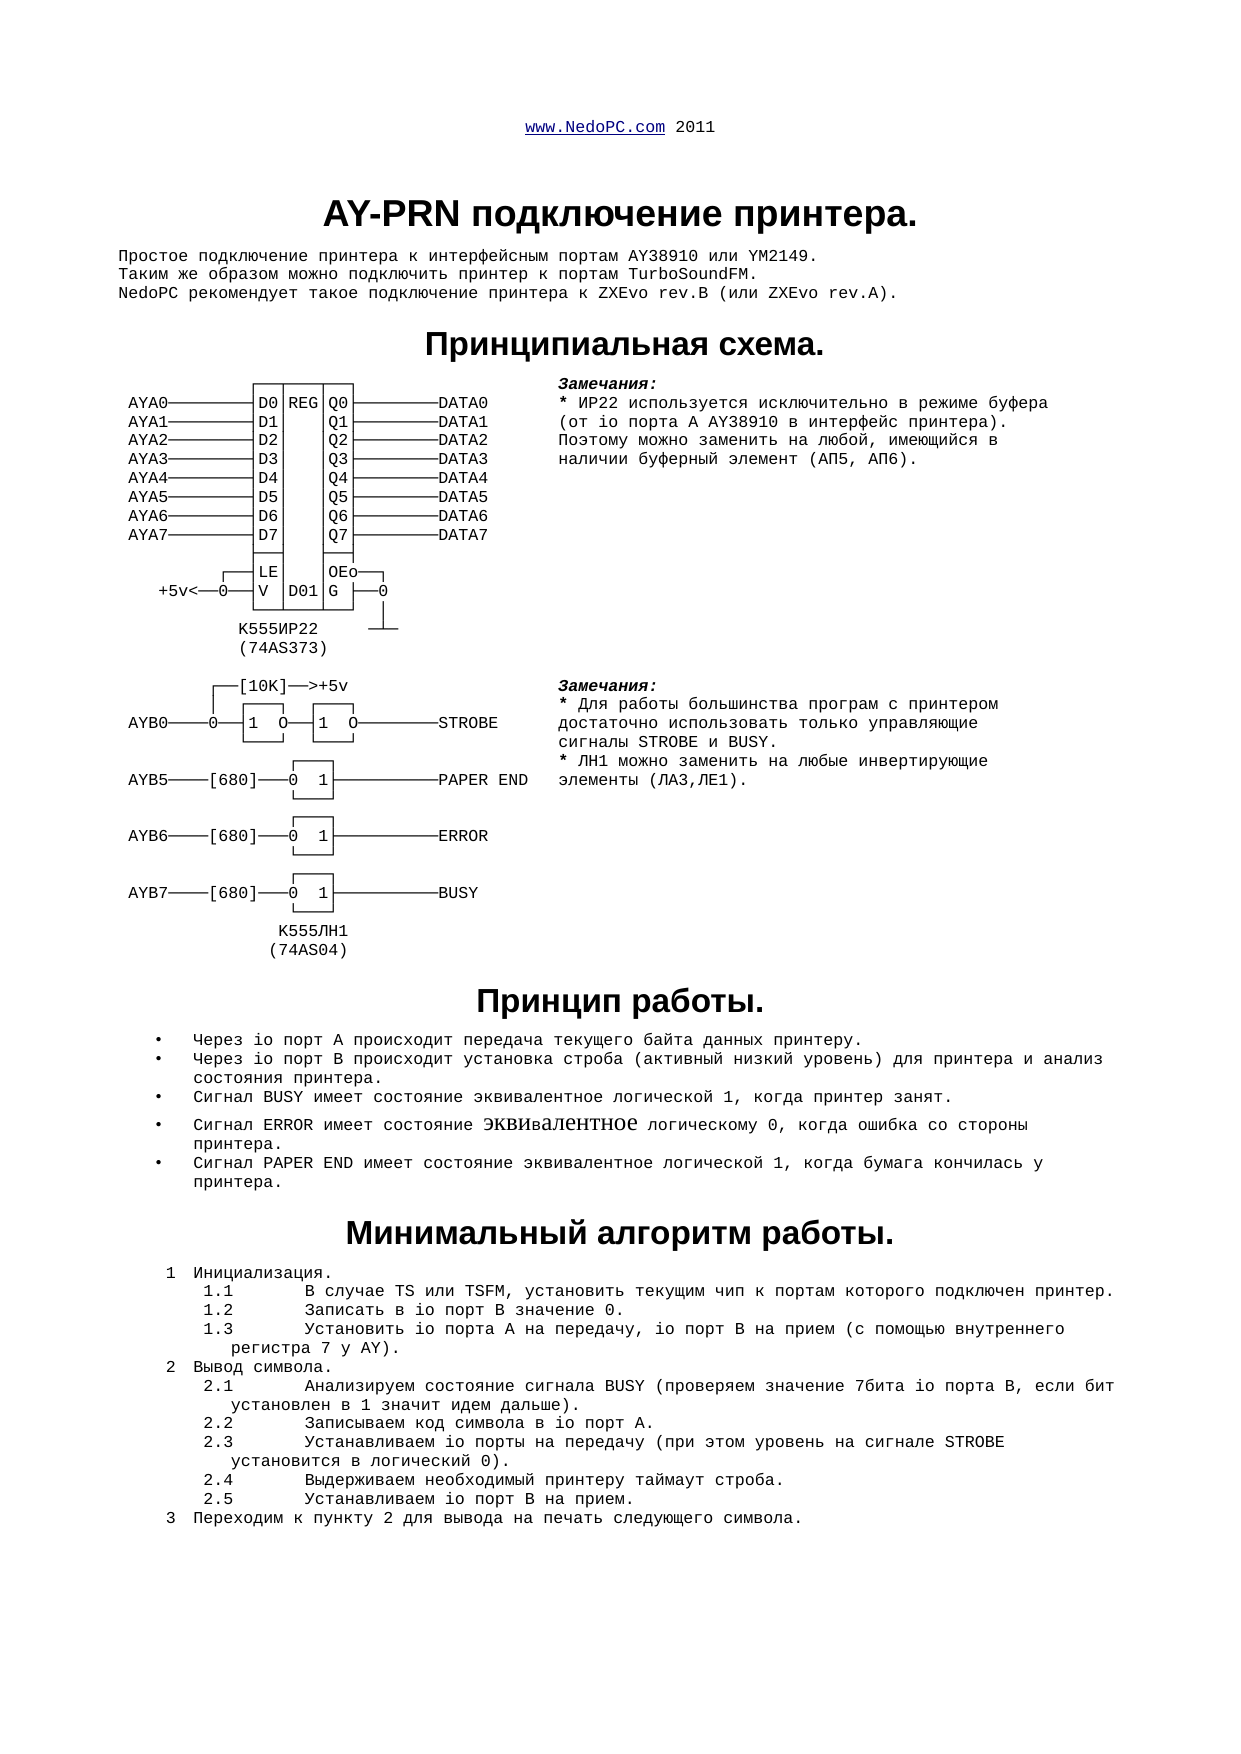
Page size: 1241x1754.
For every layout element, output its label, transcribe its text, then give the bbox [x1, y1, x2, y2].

text └───┘ [118, 847, 1122, 866]
text ┌──┤LE│ │OEo──┐ [254, 564, 282, 583]
text ├──┤ ├──┤ [284, 545, 322, 564]
text AYA6────────┤D6│ │Q6├────────DATA6 [118, 507, 252, 526]
text AYA3────────┤D3│ │Q3├────────DATA3 наличии буферный элемент (АП5, АП6). [118, 451, 252, 470]
list Записываем код символа в io порт A. [193, 1415, 1122, 1434]
text AYA0────────┤D0│REG│Q0├────────DATA0 * ИР22 используется исключительно в режиме буфера [118, 394, 252, 413]
list Переходим к пункту 2 для вывода на печать следующего символа. [156, 1509, 1122, 1528]
subtitle Принцип работы. [118, 981, 1122, 1019]
list Анализируем состояние сигнала BUSY (проверяем значение 7бита io порта B, если бит установлен в 1 значит идем дальше). [193, 1377, 1122, 1415]
text └──┴───┴──┘ │ [284, 602, 322, 609]
text AYA7────────┤D7│ │Q7├────────DATA7 [284, 526, 322, 545]
text └──┴───┴──┘ │ [384, 602, 1122, 621]
list Устанавливаем io порт B на прием. [193, 1490, 1122, 1509]
list Вывод символа. [156, 1358, 1122, 1377]
text AYA2────────┤D2│ │Q2├────────DATA2 Поэтому можно заменить на любой, имеющийся в [354, 432, 1122, 451]
text AYA6────────┤D6│ │Q6├────────DATA6 [354, 507, 1122, 526]
text +5v<──0──┤V │D01│G ├──0 [284, 583, 322, 602]
text +5v<──0──┤V │D01│G ├──0 [354, 583, 1122, 602]
text AYB6────[680]───0 1├──────────ERROR [118, 828, 332, 847]
text ├──┤ ├──┤ [324, 545, 1122, 564]
text └───┘ [118, 903, 1122, 922]
text AYA6────────┤D6│ │Q6├────────DATA6 [284, 507, 322, 526]
subtitle Минимальный алгоритм работы. [118, 1213, 1122, 1252]
list Через io порт A происходит передача текущего байта данных принтеру. [156, 1032, 1122, 1051]
text AYA2────────┤D2│ │Q2├────────DATA2 Поэтому можно заменить на любой, имеющийся в [118, 432, 252, 451]
text └───┘ [118, 790, 1122, 809]
text Таким же образом можно подключить принтер к портам TurboSoundFM. [118, 266, 1122, 285]
text (74AS373) [118, 639, 1122, 658]
text AYA4────────┤D4│ │Q4├────────DATA4 [354, 470, 1122, 488]
list Устанавливаем io порты на передачу (при этом уровень на сигнале STROBE установится в логический 0). [193, 1434, 1122, 1472]
text ├──┤ ├──┤ [254, 545, 282, 552]
text AYB6────[680]───0 1├──────────ERROR [334, 828, 1122, 847]
text ┌───┐ * ЛН1 можно заменить на любые инвертирующие [118, 752, 1122, 771]
text AYA7────────┤D7│ │Q7├────────DATA7 [118, 526, 252, 545]
text +5v<──0──┤V │D01│G ├──0 [324, 583, 352, 602]
text Простое подключение принтера к интерфейсным портам AY38910 или YM2149. [118, 247, 1122, 266]
text │ ┌───┐ ┌───┐ * Для работы большинства програм с принтером [118, 696, 1122, 715]
text AYB0────0──┤1 O──┤1 O────────STROBE достаточно использовать только управляющие [118, 715, 242, 734]
text NedoPC рекомендует такое подключение принтера к ZXEvo rev.B (или ZXEvo rev.A). [118, 285, 1122, 304]
text ├──┤ ├──┤ [118, 545, 252, 564]
list Выдерживаем необходимый принтеру таймаут строба. [193, 1472, 1122, 1490]
text AYA1────────┤D1│ │Q1├────────DATA1 (от io порта А AY38910 в интерфейс принтера). [118, 413, 252, 432]
text ┌───┐ [118, 809, 1122, 828]
text AYB5────[680]───0 1├──────────PAPER END элементы (ЛА3,ЛЕ1). [118, 771, 332, 790]
list Сигнал ERROR имеет состояние эквивалентное логическому 0, когда ошибка со стороны принтера. [156, 1107, 1122, 1155]
text ┌───┐ [118, 866, 1122, 884]
text +5v<──0──┤V │D01│G ├──0 [254, 583, 282, 602]
subtitle Принципиальная схема. [118, 324, 1122, 363]
text ┌──┤LE│ │OEo──┐ [324, 564, 1122, 583]
text ┌──┤LE│ │OEo──┐ [118, 564, 252, 583]
subtitle AY-PRN подключение принтера. [118, 191, 1122, 234]
text ┌──┬───┬──┐ Замечания: [118, 375, 1122, 394]
list Сигнал PAPER END имеет состояние эквивалентное логической 1, когда бумага кончилась у принтера. [156, 1155, 1122, 1192]
text └───┘ └───┘ сигналы STROBE и BUSY. [118, 734, 1122, 752]
text AYA3────────┤D3│ │Q3├────────DATA3 наличии буферный элемент (АП5, АП6). [354, 451, 1122, 470]
text K555ЛН1 [118, 922, 1122, 941]
text AYA1────────┤D1│ │Q1├────────DATA1 (от io порта А AY38910 в интерфейс принтера). [354, 413, 1122, 432]
text AYB0────0──┤1 O──┤1 O────────STROBE достаточно использовать только управляющие [314, 715, 1122, 734]
text AYA7────────┤D7│ │Q7├────────DATA7 [354, 526, 1122, 545]
text (74AS04) [118, 941, 1122, 960]
list Установить io порта A на передачу, io порт B на прием (с помощью внутреннего регистра 7 у AY). [193, 1321, 1122, 1358]
text AYA4────────┤D4│ │Q4├────────DATA4 [118, 470, 252, 488]
text ├──┤ ├──┤ [254, 553, 282, 564]
list Сигнал BUSY имеет состояние эквивалентное логической 1, когда принтер занят. [156, 1088, 1122, 1107]
text AYA5────────┤D5│ │Q5├────────DATA5 [354, 488, 1122, 507]
text └──┴───┴──┘ │ [118, 602, 382, 621]
text AYB5────[680]───0 1├──────────PAPER END элементы (ЛА3,ЛЕ1). [334, 771, 1122, 790]
text AYA5────────┤D5│ │Q5├────────DATA5 [284, 488, 322, 507]
text +5v<──0──┤V │D01│G ├──0 [118, 583, 252, 602]
text AYB7────[680]───0 1├──────────BUSY [334, 884, 1122, 903]
text AYA4────────┤D4│ │Q4├────────DATA4 [284, 470, 322, 488]
text ├──┤ ├──┤ [324, 545, 352, 552]
list Через io порт B происходит установка строба (активный низкий уровень) для принтера и анализ состояния принтера. [156, 1051, 1122, 1088]
text ┌──┤LE│ │OEo──┐ [284, 564, 322, 583]
text AYA0────────┤D0│REG│Q0├────────DATA0 * ИР22 используется исключительно в режиме буфера [354, 394, 1122, 413]
list Записать в io порт B значение 0. [193, 1302, 1122, 1321]
text AYB7────[680]───0 1├──────────BUSY [118, 884, 332, 903]
text K555ИР22 ─┴─ [118, 621, 1122, 639]
list Инициализация. [156, 1264, 1122, 1283]
text ┌──[10K]──>+5v Замечания: [118, 677, 1122, 696]
text AYA5────────┤D5│ │Q5├────────DATA5 [118, 488, 252, 507]
list В случае TS или TSFM, установить текущим чип к портам которого подключен принтер. [193, 1283, 1122, 1302]
